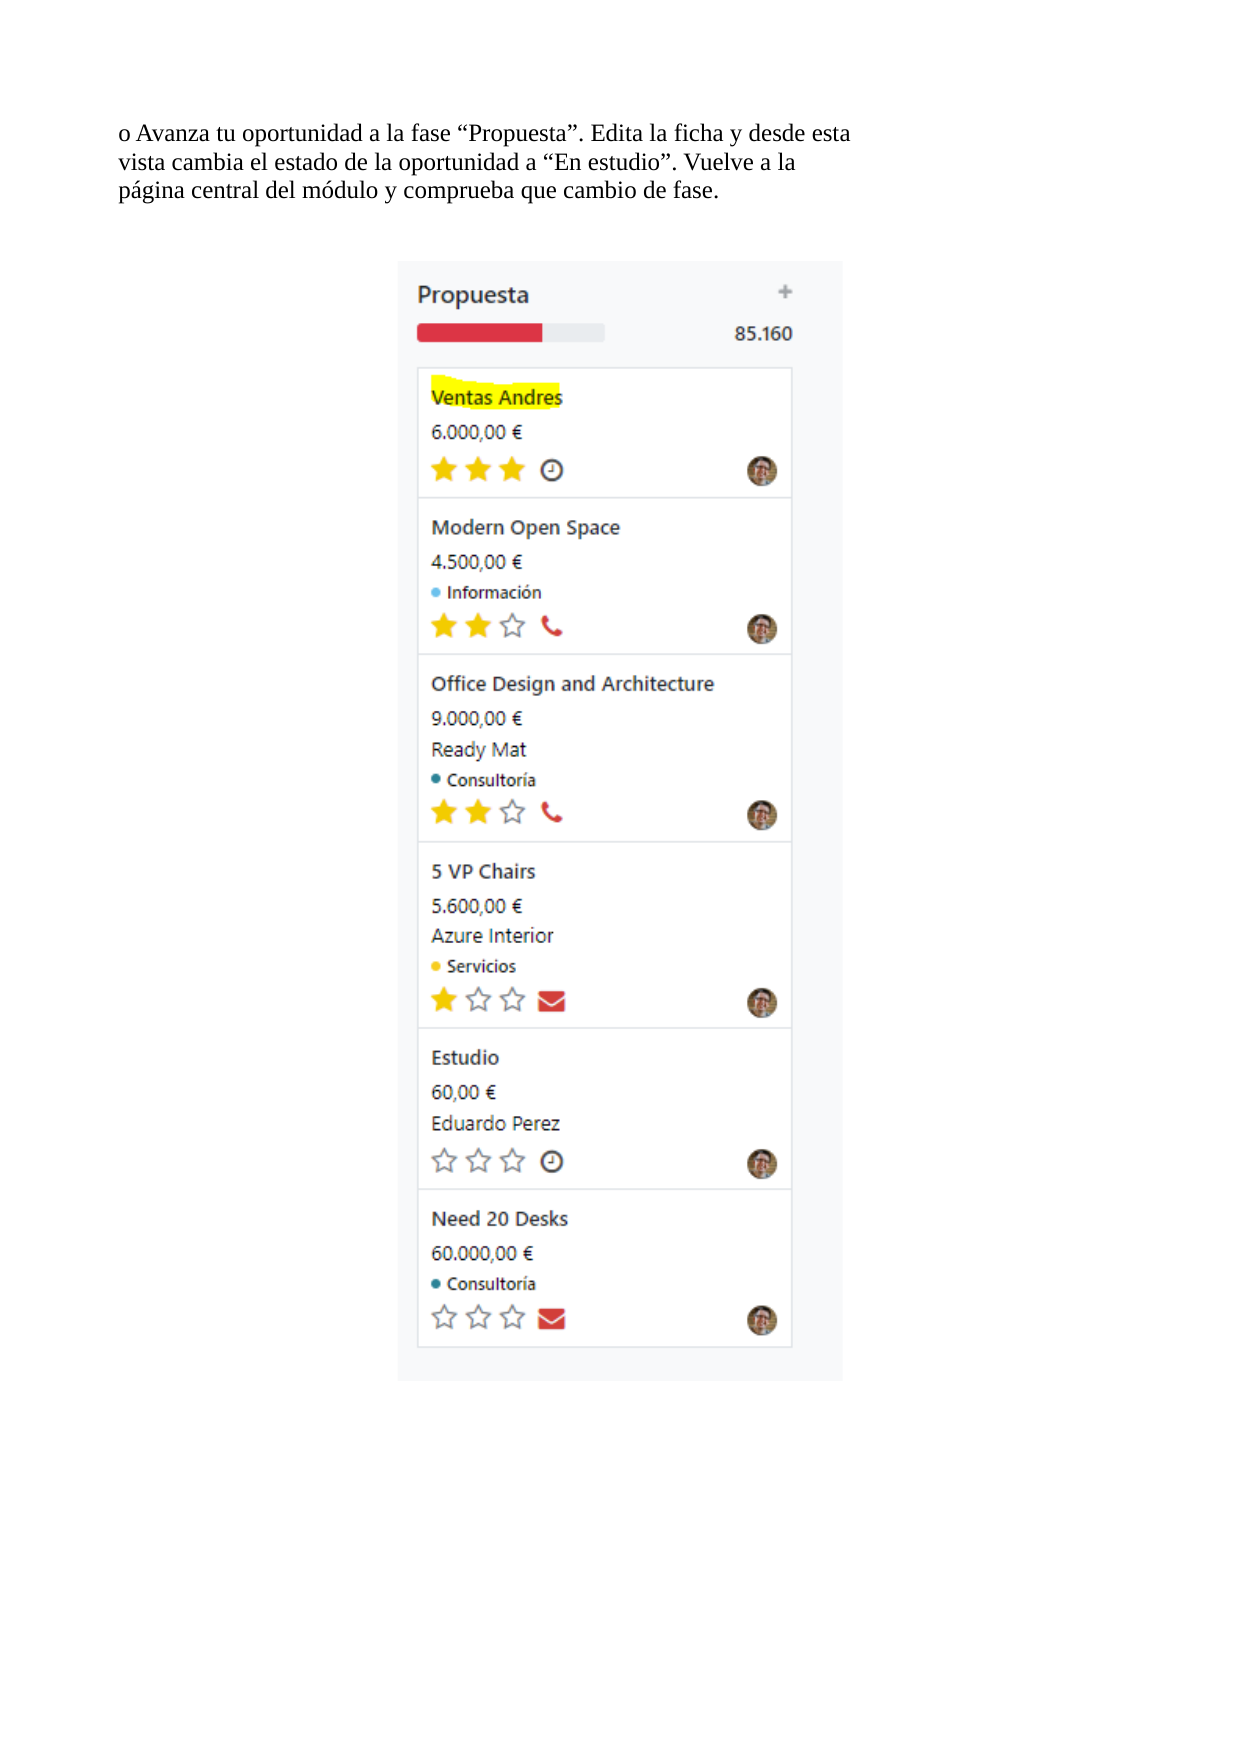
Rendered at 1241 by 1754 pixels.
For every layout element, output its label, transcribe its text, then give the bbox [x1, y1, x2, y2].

text o Avanza tu oportunidad a la fase “Propuesta”. Edita la ficha y desde esta [118, 118, 1122, 147]
text página central del módulo y comprueba que cambio de fase. [118, 176, 1122, 204]
text vista cambia el estado de la oportunidad a “En estudio”. Vuelve a la [118, 147, 1122, 176]
picture [397, 261, 843, 1381]
